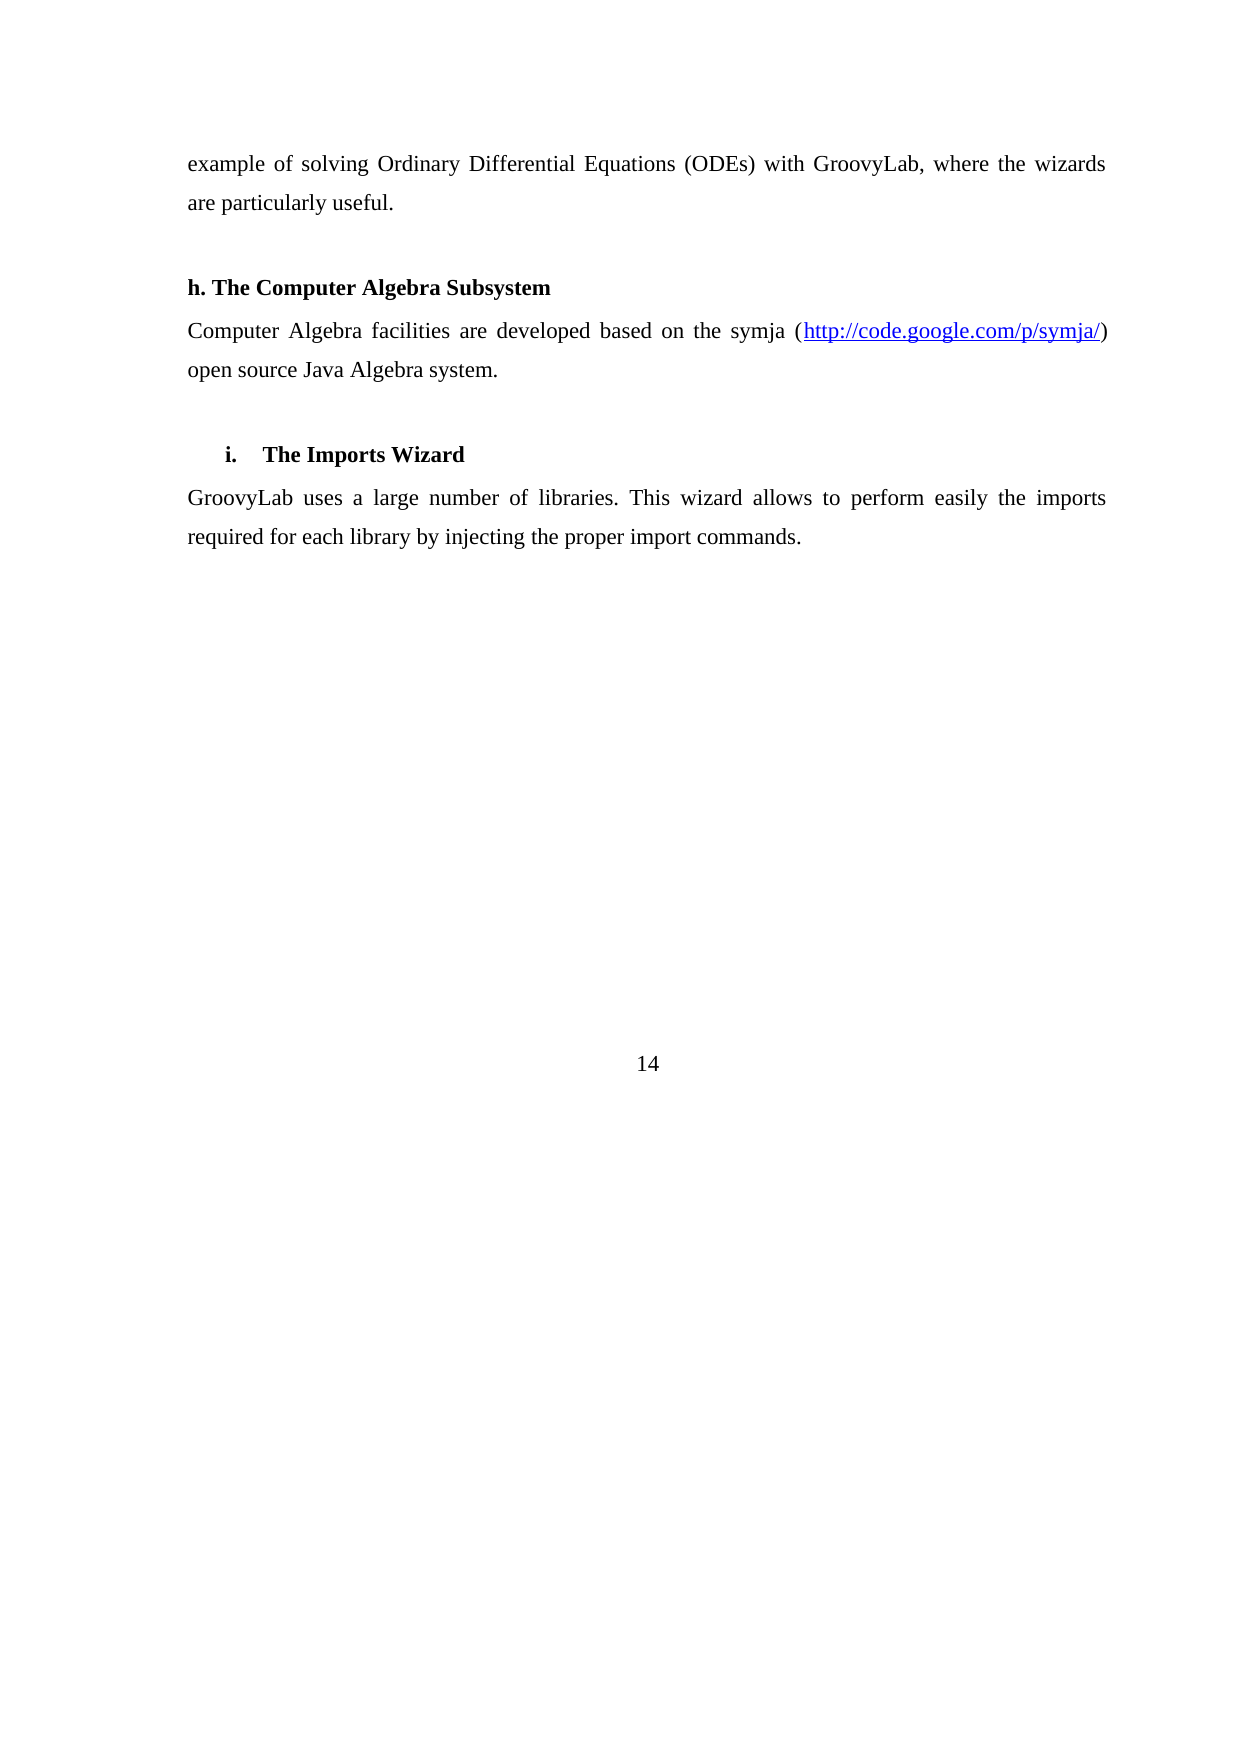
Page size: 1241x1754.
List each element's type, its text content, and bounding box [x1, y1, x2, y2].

list The Imports Wizard [225, 441, 1108, 468]
text GroovyLab uses a large number of libraries. This wizard allows to perform easily the imports required for each library by injecting the proper import commands. [187, 484, 1108, 550]
text h. The Computer Algebra Subsystem [187, 274, 1108, 301]
text example of solving Ordinary Differential Equations (ODEs) with GroovyLab, where the wizards are particularly useful. [187, 150, 1108, 216]
text Computer Algebra facilities are developed based on the symja (http://code.google.com/p/symja/) open source Java Algebra system. [187, 317, 1108, 383]
